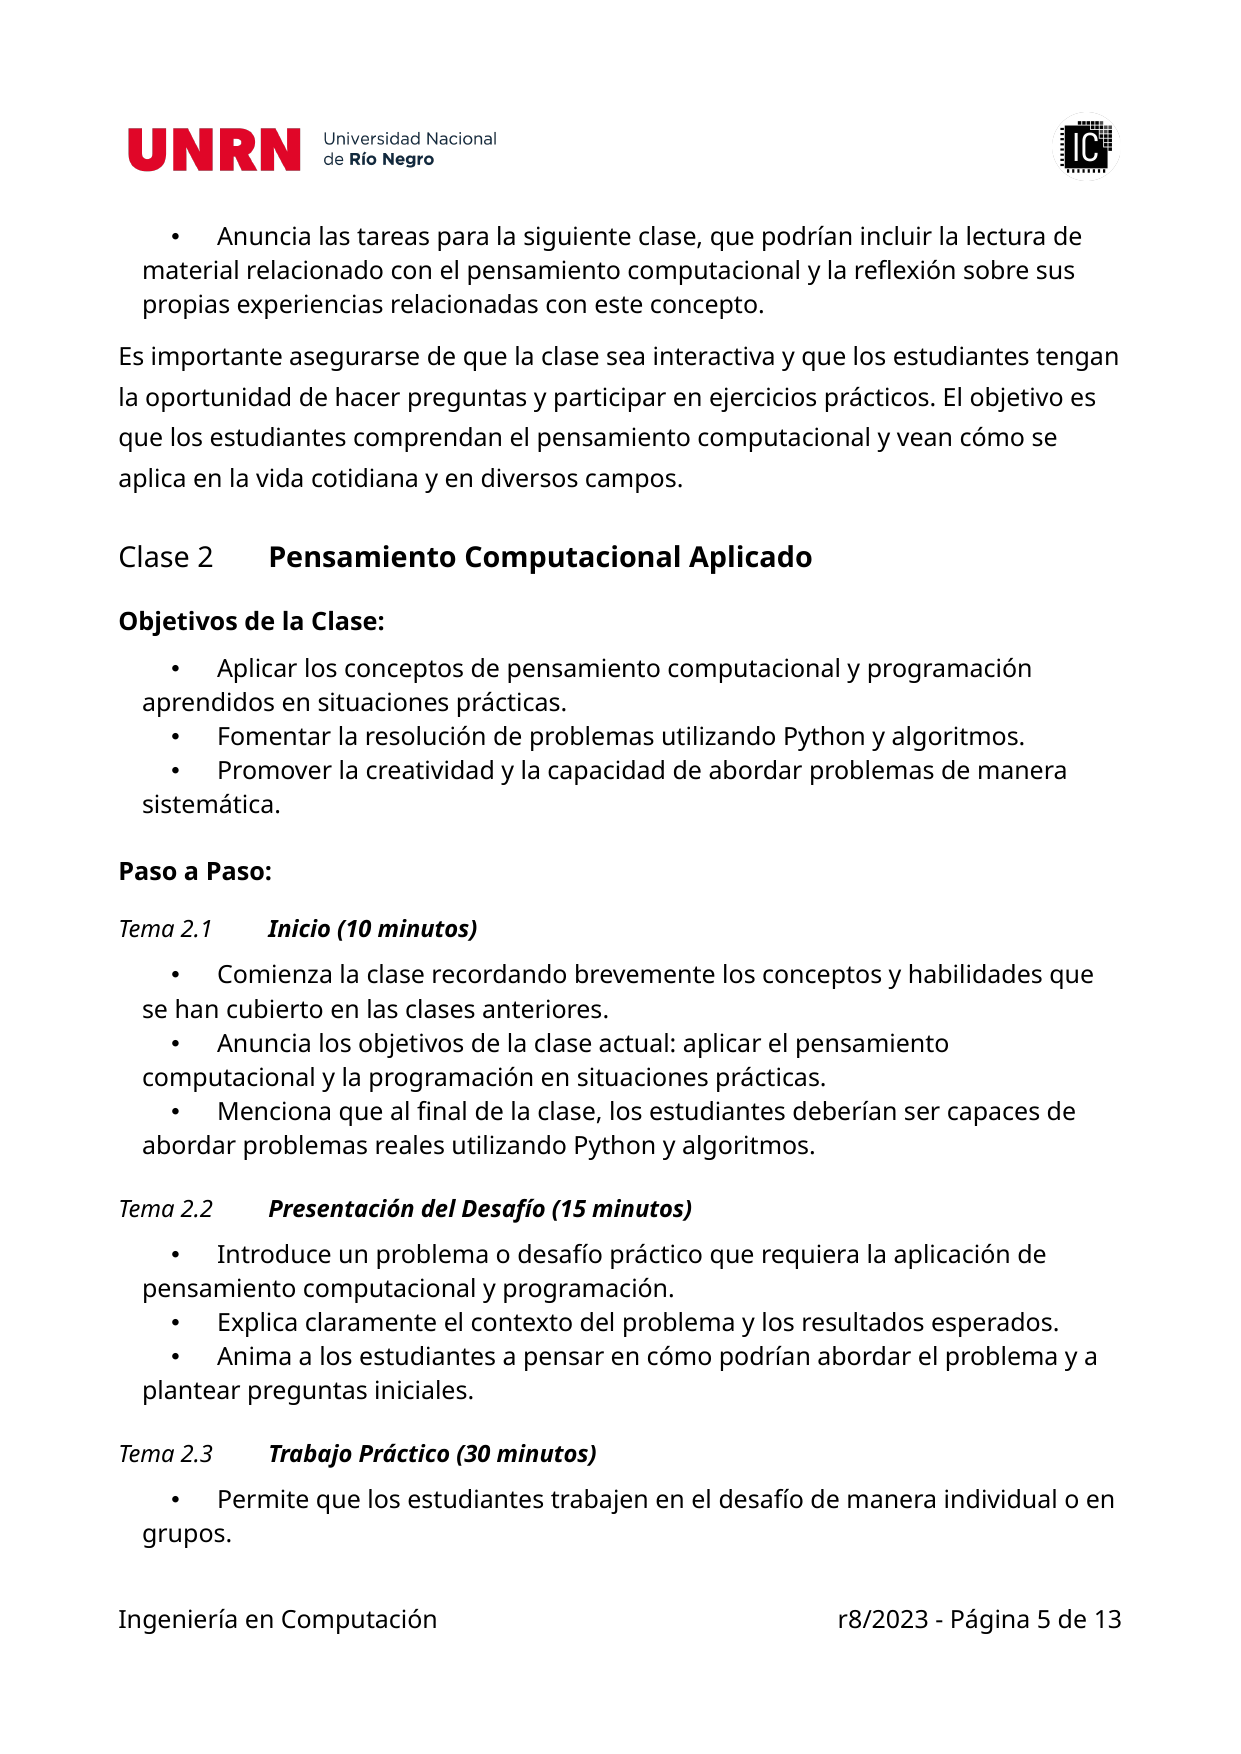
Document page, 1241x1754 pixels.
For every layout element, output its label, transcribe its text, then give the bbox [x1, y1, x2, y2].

list Menciona que al final de la clase, los estudiantes deberían ser capaces de abordar problemas reales utilizando Python y algoritmos. [142, 1093, 1122, 1162]
list Anuncia las tareas para la siguiente clase, que podrían incluir la lectura de material relacionado con el pensamiento computacional y la reflexión sobre sus propias experiencias relacionadas con este concepto. [142, 218, 1122, 321]
list Anima a los estudiantes a pensar en cómo podrían abordar el problema y a plantear preguntas iniciales. [142, 1339, 1122, 1407]
list Fomentar la resolución de problemas utilizando Python y algoritmos. [142, 718, 1122, 752]
subtitle Trabajo Práctico (30 minutos) [118, 1437, 1122, 1469]
picture [1052, 112, 1121, 181]
subtitle Presentación del Desafío (15 minutos) [118, 1192, 1122, 1224]
subtitle Pensamiento Computacional Aplicado [118, 537, 1122, 576]
list Explica claramente el contexto del problema y los resultados esperados. [142, 1305, 1122, 1339]
list Permite que los estudiantes trabajen en el desafío de manera individual o en grupos. [142, 1482, 1122, 1550]
list Promover la creatividad y la capacidad de abordar problemas de manera sistemática. [142, 752, 1122, 821]
subtitle Paso a Paso: [118, 853, 1122, 887]
subtitle Objetivos de la Clase: [118, 603, 1122, 638]
picture [118, 118, 505, 180]
list Comienza la clase recordando brevemente los conceptos y habilidades que se han cubierto en las clases anteriores. [142, 957, 1122, 1025]
list Anuncia los objetivos de la clase actual: aplicar el pensamiento computacional y la programación en situaciones prácticas. [142, 1025, 1122, 1093]
list Aplicar los conceptos de pensamiento computacional y programación aprendidos en situaciones prácticas. [142, 650, 1122, 718]
text Es importante asegurarse de que la clase sea interactiva y que los estudiantes tengan la oportunidad de hacer preguntas y participar en ejercicios prácticos. El objetivo es que los estudiantes comprendan el pensamiento computacional y vean cómo se aplica en la vida cotidiana y en diversos campos. [118, 338, 1122, 495]
subtitle Inicio (10 minutos) [118, 912, 1122, 945]
list Introduce un problema o desafío práctico que requiera la aplicación de pensamiento computacional y programación. [142, 1237, 1122, 1305]
